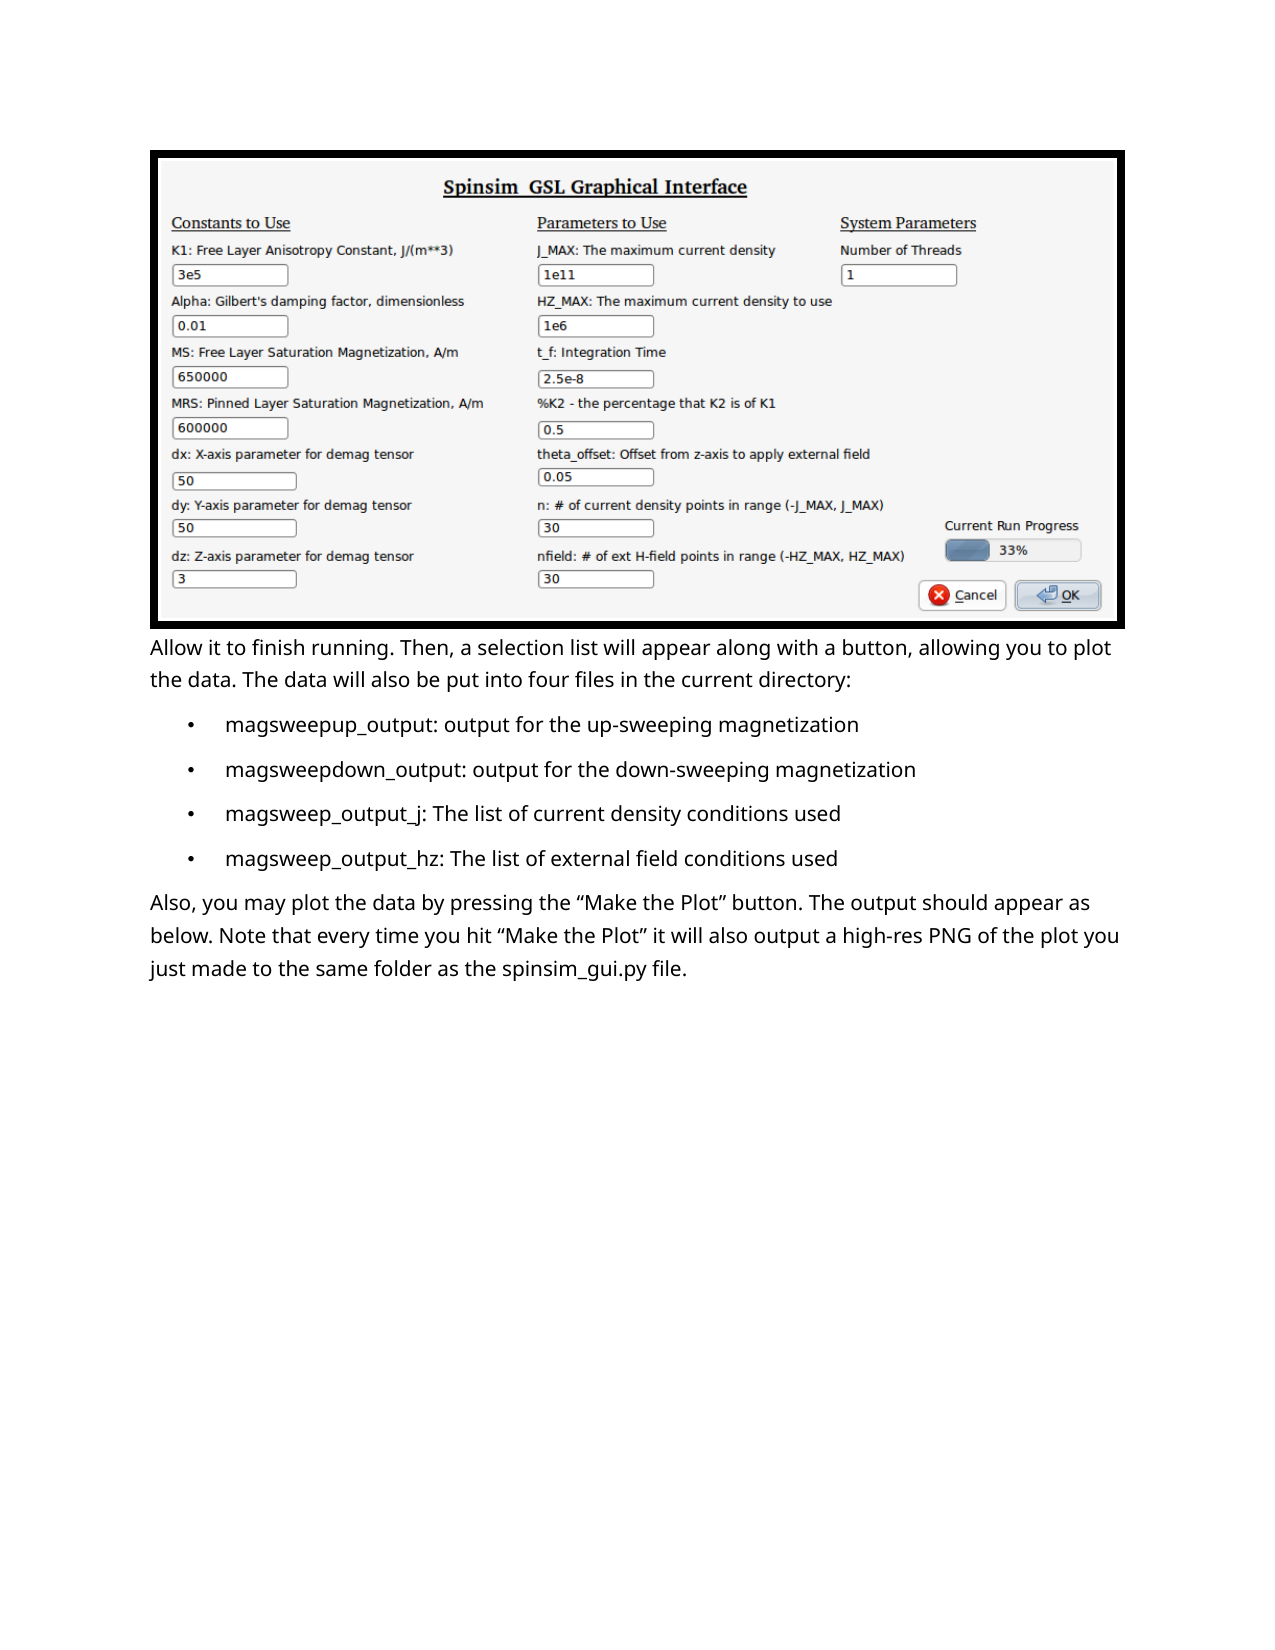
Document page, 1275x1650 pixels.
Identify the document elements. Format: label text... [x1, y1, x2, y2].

list magsweep_output_j: The list of current density conditions used [187, 799, 1125, 828]
text [158, 158, 1117, 621]
list magsweep_output_hz: The list of external field conditions used [187, 844, 1125, 872]
picture [161, 161, 1114, 618]
text Also, you may plot the data by pressing the “Make the Plot” button. The output should appear as below. Note that every time you hit “Make the Plot” it will also output a high-res PNG of the plot you just made to the same folder as the spinsim_gui.py file. [150, 888, 1125, 982]
list magsweepup_output: output for the up-sweeping magnetization [187, 710, 1125, 739]
text Allow it to finish running. Then, a selection list will appear along with a button, allowing you to plot the data. The data will also be put into four files in the current directory: [150, 629, 1125, 694]
list magsweepdown_output: output for the down-sweeping magnetization [187, 755, 1125, 783]
